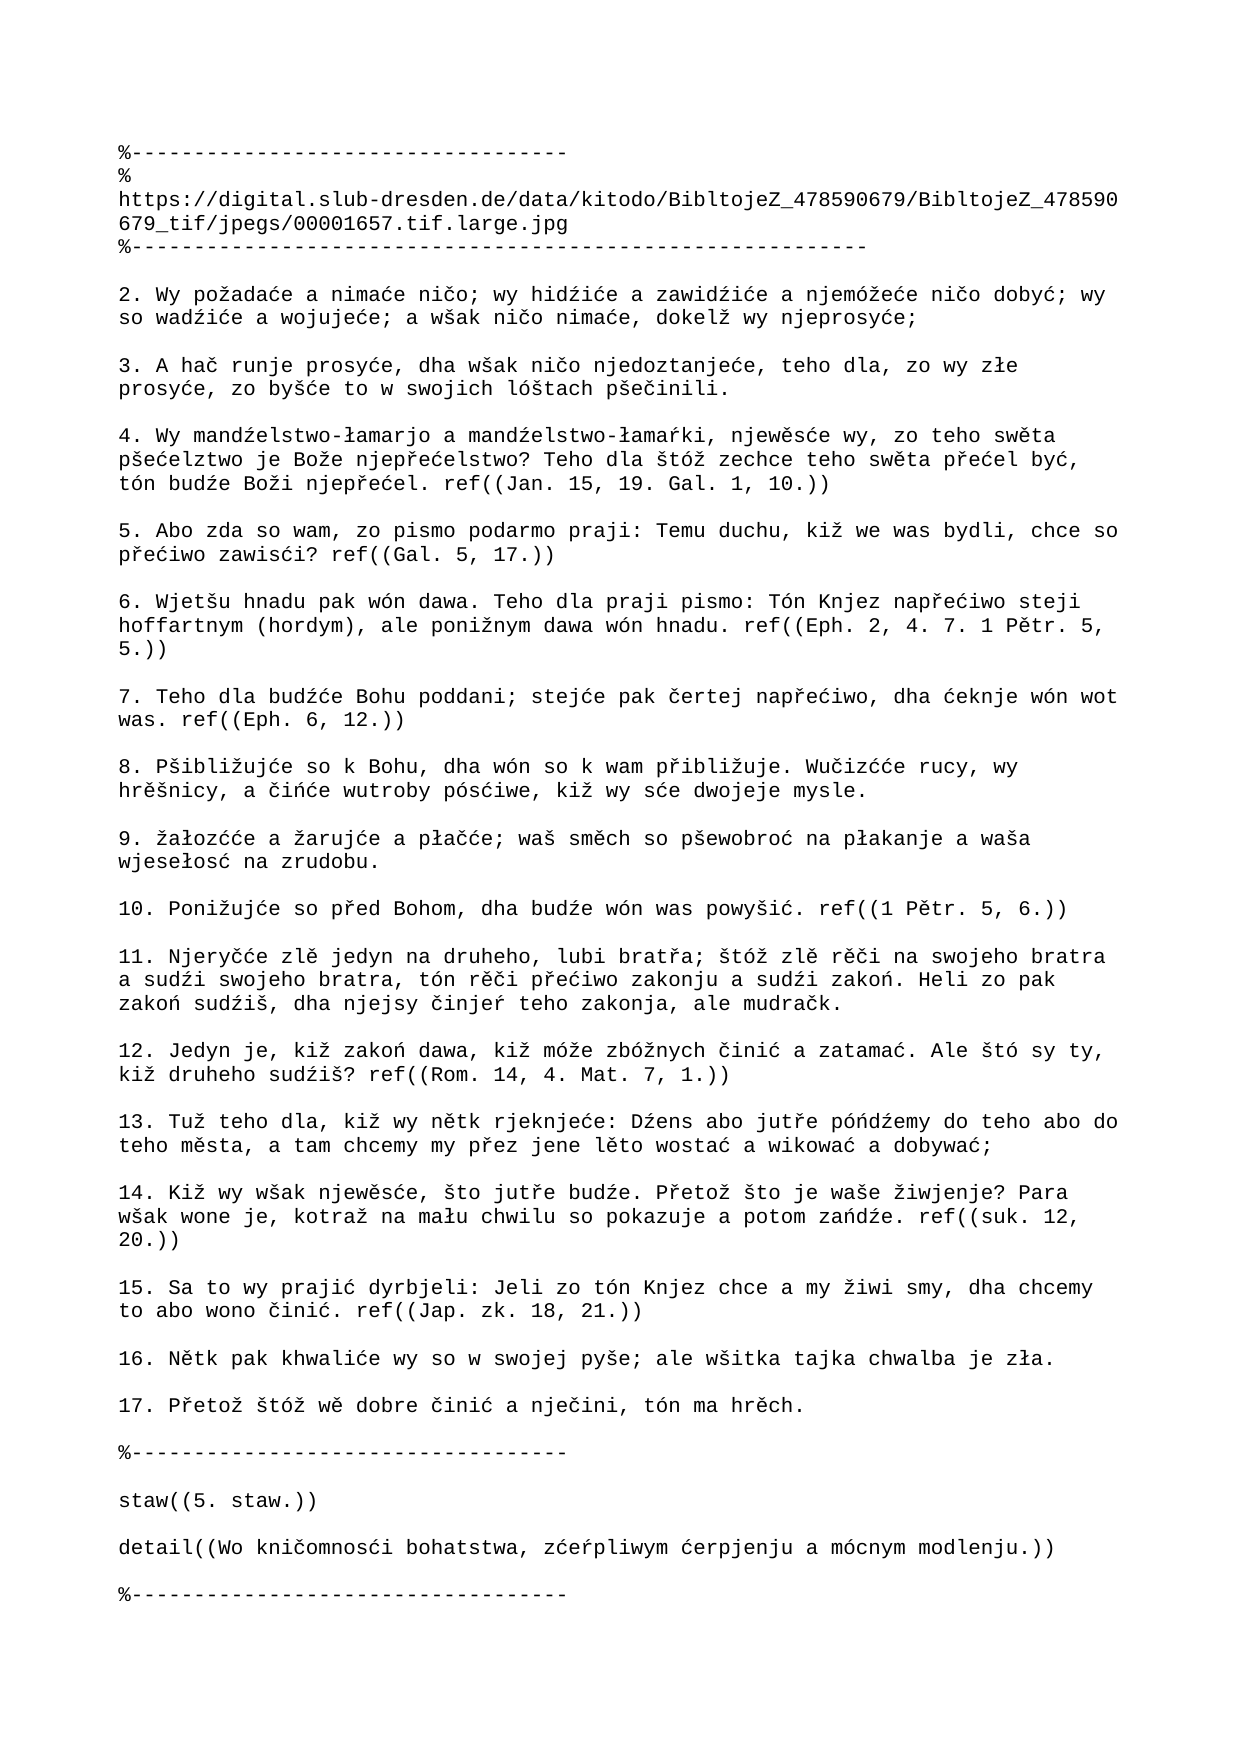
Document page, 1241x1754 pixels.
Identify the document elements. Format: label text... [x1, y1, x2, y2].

text 12. Jedyn je, kiž zakoń dawa, kiž móže zbóžnych činić a zatamać. Ale štó sy ty, kiž druheho sudźiš? ref((Rom. 14, 4. Mat. 7, 1.)) [118, 1040, 1122, 1088]
text detail((Wo kničomnosći bohatstwa, zćeŕpliwym ćerpjenju a mócnym modlenju.)) [118, 1537, 1122, 1561]
text 6. Wjetšu hnadu pak wón dawa. Teho dla praji pismo: Tón Knjez napřećiwo steji hoffartnym (hordym), ale ponižnym dawa wón hnadu. ref((Eph. 2, 4. 7. 1 Pětr. 5, 5.)) [118, 591, 1122, 662]
text 17. Přetož štóž wě dobre činić a nječini, tón ma hrěch. [118, 1395, 1122, 1419]
text 15. Sa to wy prajić dyrbjeli: Jeli zo tón Knjez chce a my žiwi smy, dha chcemy to abo wono činić. ref((Jap. zk. 18, 21.)) [118, 1277, 1122, 1324]
text 2. Wy požadaće a nimaće ničo; wy hidźiće a zawidźiće a njemóžeće ničo dobyć; wy so wadźiće a wojujeće; a wšak ničo nimaće, dokelž wy njeprosyće; [118, 284, 1122, 331]
text % https://digital.slub-dresden.de/data/kitodo/BibltojeZ_478590679/BibltojeZ_478590679_tif/jpegs/00001657.tif.large.jpg [118, 165, 1122, 236]
text %----------------------------------------------------------- [118, 236, 1122, 260]
text 16. Nětk pak khwaliće wy so w swojej pyše; ale wšitka tajka chwalba je zła. [118, 1348, 1122, 1371]
text %----------------------------------- [118, 142, 1122, 165]
text 8. Pšibližujće so k Bohu, dha wón so k wam přibližuje. Wučizćće rucy, wy hrěšnicy, a čińće wutroby pósćiwe, kiž wy sće dwojeje mysle. [118, 757, 1122, 804]
text 3. A hač runje prosyće, dha wšak ničo njedoztanjeće, teho dla, zo wy złe prosyće, zo byšće to w swojich lóštach pšečinili. [118, 354, 1122, 402]
text 5. Abo zda so wam, zo pismo podarmo praji: Temu duchu, kiž we was bydli, chce so přećiwo zawisći? ref((Gal. 5, 17.)) [118, 520, 1122, 567]
text 4. Wy mandźelstwo-łamarjo a mandźelstwo-łamaŕki, njewěsće wy, zo teho swěta pšećelztwo je Bože njepřećelstwo? Teho dla štóž zechce teho swěta přećel być, tón budźe Boži njepřećel. ref((Jan. 15, 19. Gal. 1, 10.)) [118, 426, 1122, 496]
text 7. Teho dla budźće Bohu poddani; stejće pak čertej napřećiwo, dha ćeknje wón wot was. ref((Eph. 6, 12.)) [118, 686, 1122, 733]
text 11. Njeryčće zlě jedyn na druheho, lubi bratřa; štóž zlě rěči na swojeho bratra a sudźi swojeho bratra, tón rěči přećiwo zakonju a sudźi zakoń. Heli zo pak zakoń sudźiš, dha njejsy činjeŕ teho zakonja, ale mudračk. [118, 946, 1122, 1017]
text %----------------------------------- [118, 1584, 1122, 1608]
text 9. žałozćće a žarujće a płačće; waš směch so pšewobroć na płakanje a waša wjesełosć na zrudobu. [118, 827, 1122, 875]
text 13. Tuž teho dla, kiž wy nětk rjeknjeće: Dźens abo jutře póńdźemy do teho abo do teho města, a tam chcemy my přez jene lěto wostać a wikować a dobywać; [118, 1111, 1122, 1158]
text 10. Ponižujće so před Bohom, dha budźe wón was powyšić. ref((1 Pětr. 5, 6.)) [118, 898, 1122, 922]
text 14. Kiž wy wšak njewěsće, što jutře budźe. Přetož što je waše žiwjenje? Para wšak wone je, kotraž na mału chwilu so pokazuje a potom zańdźe. ref((suk. 12, 20.)) [118, 1182, 1122, 1253]
text %----------------------------------- [118, 1442, 1122, 1466]
text staw((5. staw.)) [118, 1489, 1122, 1513]
